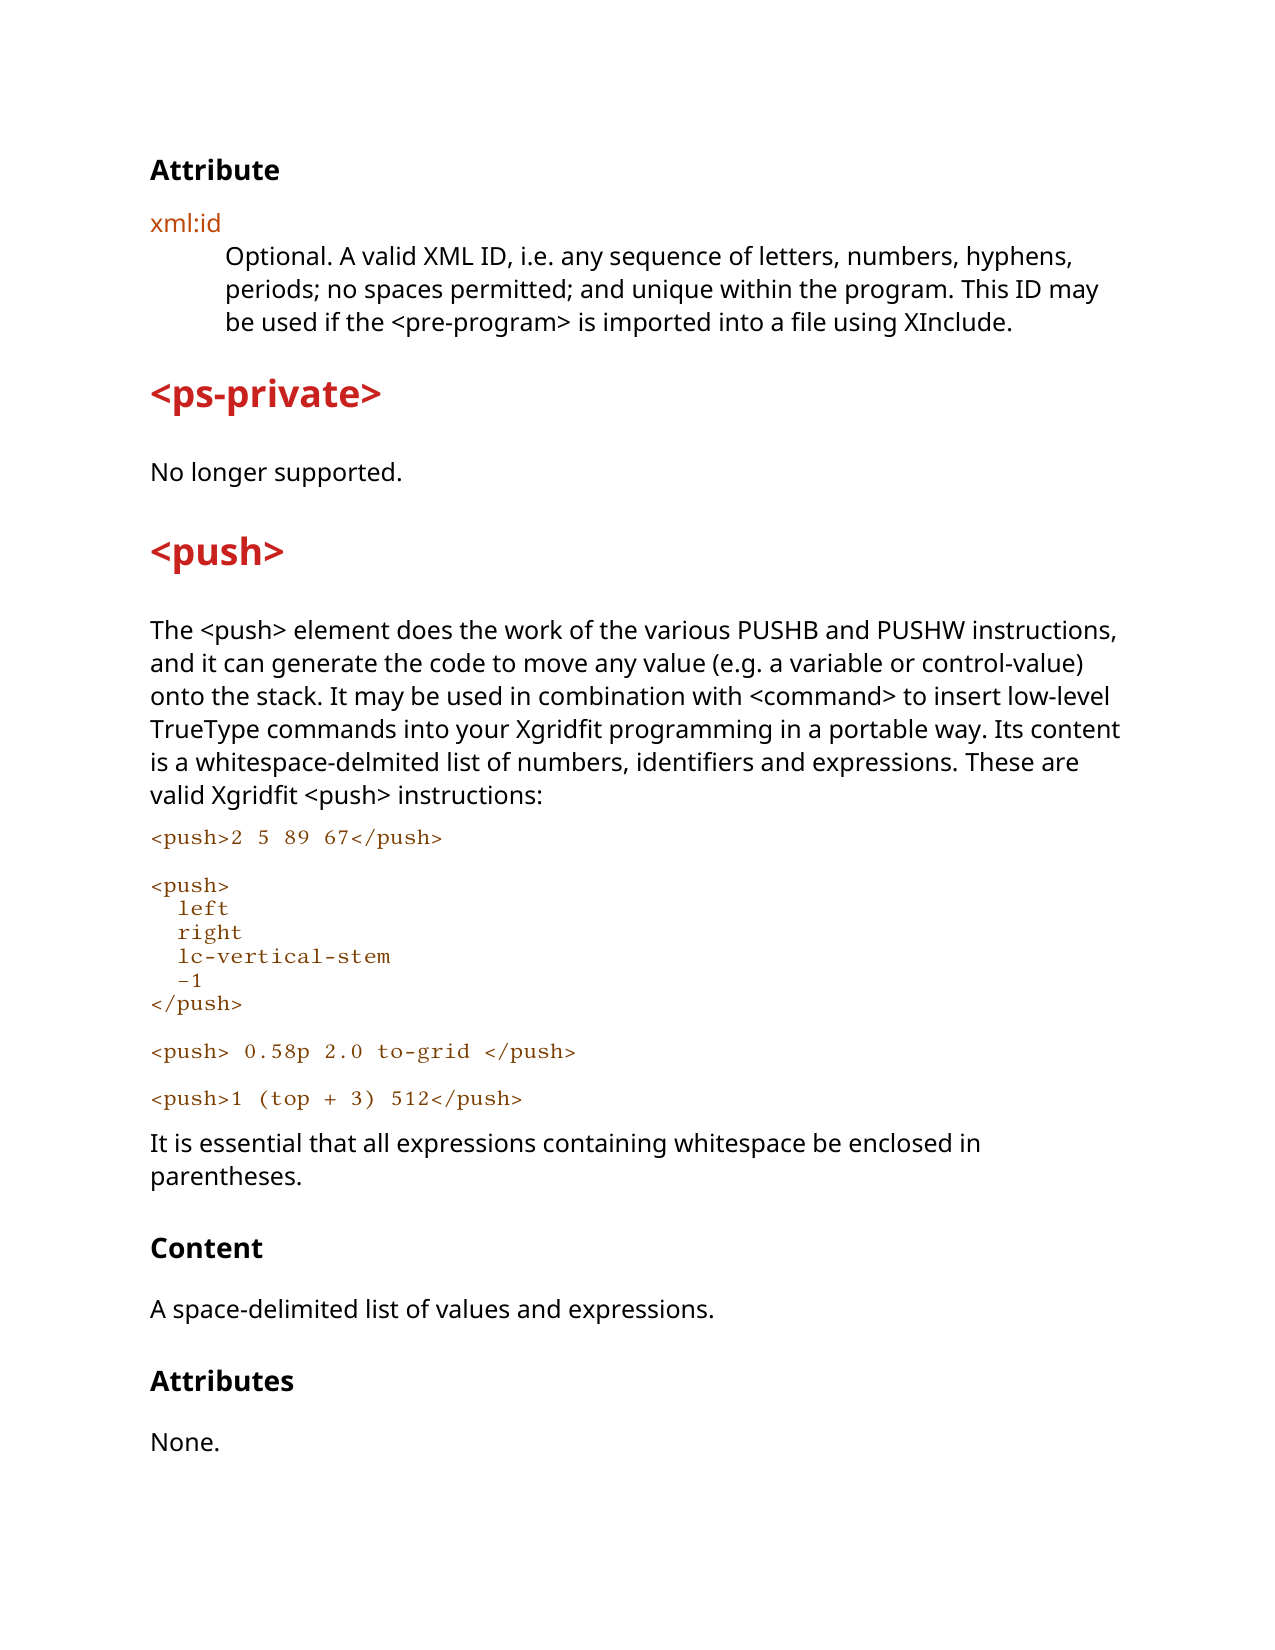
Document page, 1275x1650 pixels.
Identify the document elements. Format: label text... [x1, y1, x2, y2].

text No longer supported. [150, 455, 1125, 488]
subtitle <push> [150, 525, 1125, 576]
text Optional. A valid XML ID, i.e. any sequence of letters, numbers, hyphens, periods; no spaces permitted; and unique within the program. This ID may be used if the <pre-program> is imported into a file using XInclude. [225, 239, 1125, 338]
text A space-delimited list of values and expressions. [150, 1292, 1125, 1325]
text xml:id [150, 206, 1125, 239]
subtitle Attribute [150, 150, 1125, 188]
text None. [150, 1425, 1125, 1458]
subtitle <ps-private> [150, 368, 1125, 419]
text <push>2 5 89 67</push> <push> left right lc-vertical-stem –1 </push> <push> 0.58p 2.0 to-grid </push> <push>1 (top + 3) 512</push> [150, 826, 1125, 1111]
text It is essential that all expressions containing whitespace be enclosed in parentheses. [150, 1126, 1125, 1192]
subtitle Content [150, 1228, 1125, 1266]
subtitle Attributes [150, 1361, 1125, 1399]
text The <push> element does the work of the various PUSHB and PUSHW instructions, and it can generate the code to move any value (e.g. a variable or control-value) onto the stack. It may be used in combination with <command> to insert low-level TrueType commands into your Xgridfit programming in a portable way. Its content is a whitespace-delmited list of numbers, identifiers and expressions. These are valid Xgridfit <push> instructions: [150, 613, 1125, 811]
